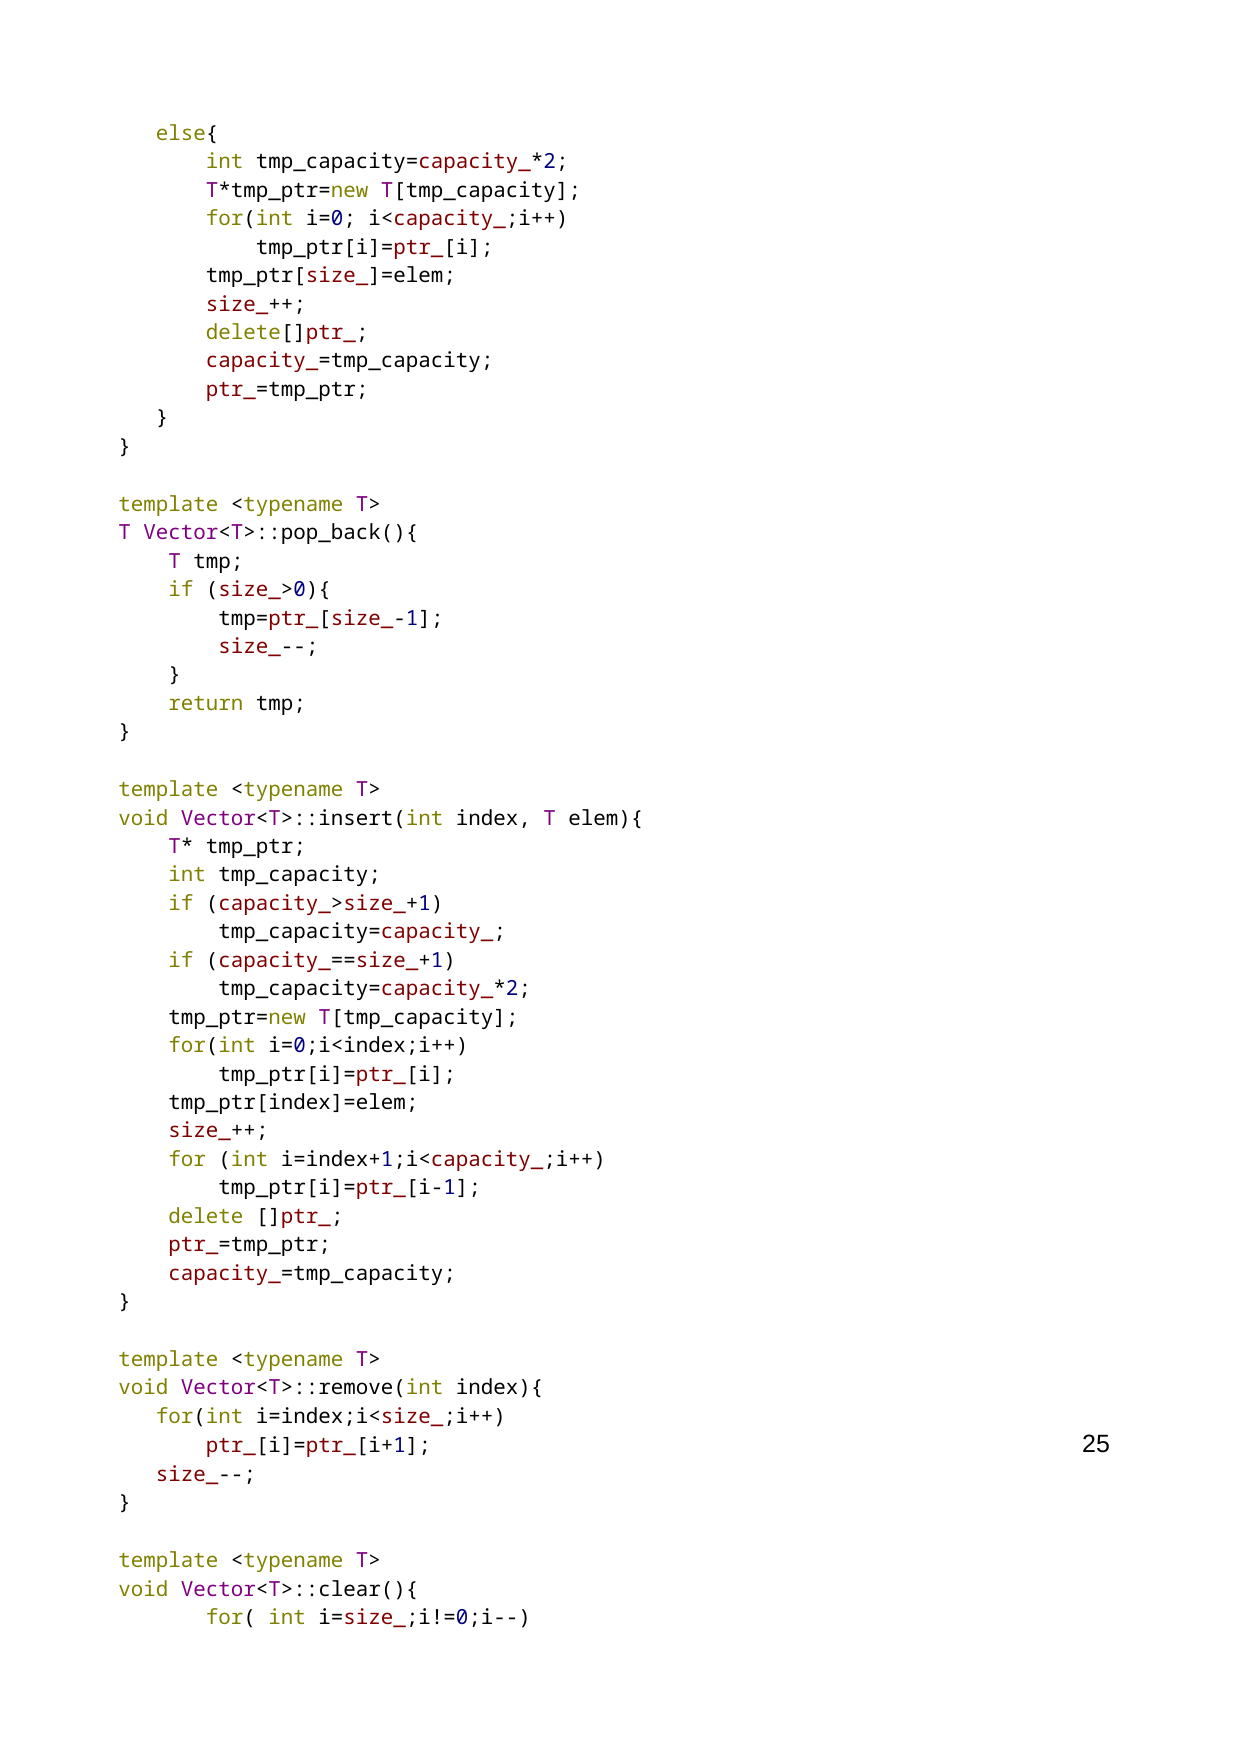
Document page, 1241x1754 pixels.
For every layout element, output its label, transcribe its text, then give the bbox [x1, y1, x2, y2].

text T tmp; [118, 546, 1122, 574]
text template <typename T> [118, 774, 1122, 803]
text capacity_=tmp_capacity; [118, 1258, 1122, 1286]
text return tmp; [118, 688, 1122, 716]
text T*tmp_ptr=new T[tmp_capacity]; [118, 175, 1122, 203]
text tmp_ptr=new T[tmp_capacity]; [118, 1002, 1122, 1030]
text if (size_>0){ [118, 574, 1122, 603]
text for( int i=size_;i!=0;i--) [118, 1602, 1122, 1631]
text tmp_ptr[i]=ptr_[i]; [118, 1059, 1122, 1087]
text int tmp_capacity; [118, 859, 1122, 888]
text if (capacity_>size_+1) [118, 888, 1122, 916]
text for(int i=0; i<capacity_;i++) [118, 203, 1122, 232]
text tmp_ptr[i]=ptr_[i]; [118, 232, 1122, 260]
text else{ [118, 118, 1122, 147]
text template <typename T> [118, 489, 1122, 517]
text ptr_=tmp_ptr; [118, 1229, 1122, 1258]
text void Vector<T>::remove(int index){ [118, 1372, 1122, 1401]
text } [118, 716, 1122, 745]
text size_--; [118, 1459, 1122, 1487]
text ptr_=tmp_ptr; [118, 374, 1122, 402]
text T* tmp_ptr; [118, 831, 1122, 859]
text for(int i=0;i<index;i++) [118, 1030, 1122, 1059]
text } [118, 659, 1122, 688]
text T Vector<T>::pop_back(){ [118, 517, 1122, 546]
text } [118, 402, 1122, 431]
text size_--; [118, 631, 1122, 659]
text } [118, 1286, 1122, 1314]
text tmp_ptr[i]=ptr_[i-1]; [118, 1172, 1122, 1201]
text void Vector<T>::clear(){ [118, 1574, 1122, 1602]
text tmp_capacity=capacity_; [118, 916, 1122, 945]
text tmp_capacity=capacity_*2; [118, 973, 1122, 1002]
text for (int i=index+1;i<capacity_;i++) [118, 1144, 1122, 1172]
text tmp_ptr[size_]=elem; [118, 260, 1122, 289]
text } [118, 1487, 1122, 1516]
text for(int i=index;i<size_;i++) [118, 1401, 1122, 1429]
text ptr_[i]=ptr_[i+1]; 25 [118, 1429, 1122, 1459]
text tmp=ptr_[size_-1]; [118, 603, 1122, 631]
text void Vector<T>::insert(int index, T elem){ [118, 803, 1122, 831]
text capacity_=tmp_capacity; [118, 346, 1122, 374]
text } [118, 431, 1122, 459]
text size_++; [118, 289, 1122, 317]
text tmp_ptr[index]=elem; [118, 1087, 1122, 1116]
text delete []ptr_; [118, 1201, 1122, 1229]
text if (capacity_==size_+1) [118, 945, 1122, 973]
text template <typename T> [118, 1344, 1122, 1372]
text template <typename T> [118, 1545, 1122, 1574]
text delete[]ptr_; [118, 317, 1122, 346]
text int tmp_capacity=capacity_*2; [118, 147, 1122, 175]
text size_++; [118, 1116, 1122, 1144]
